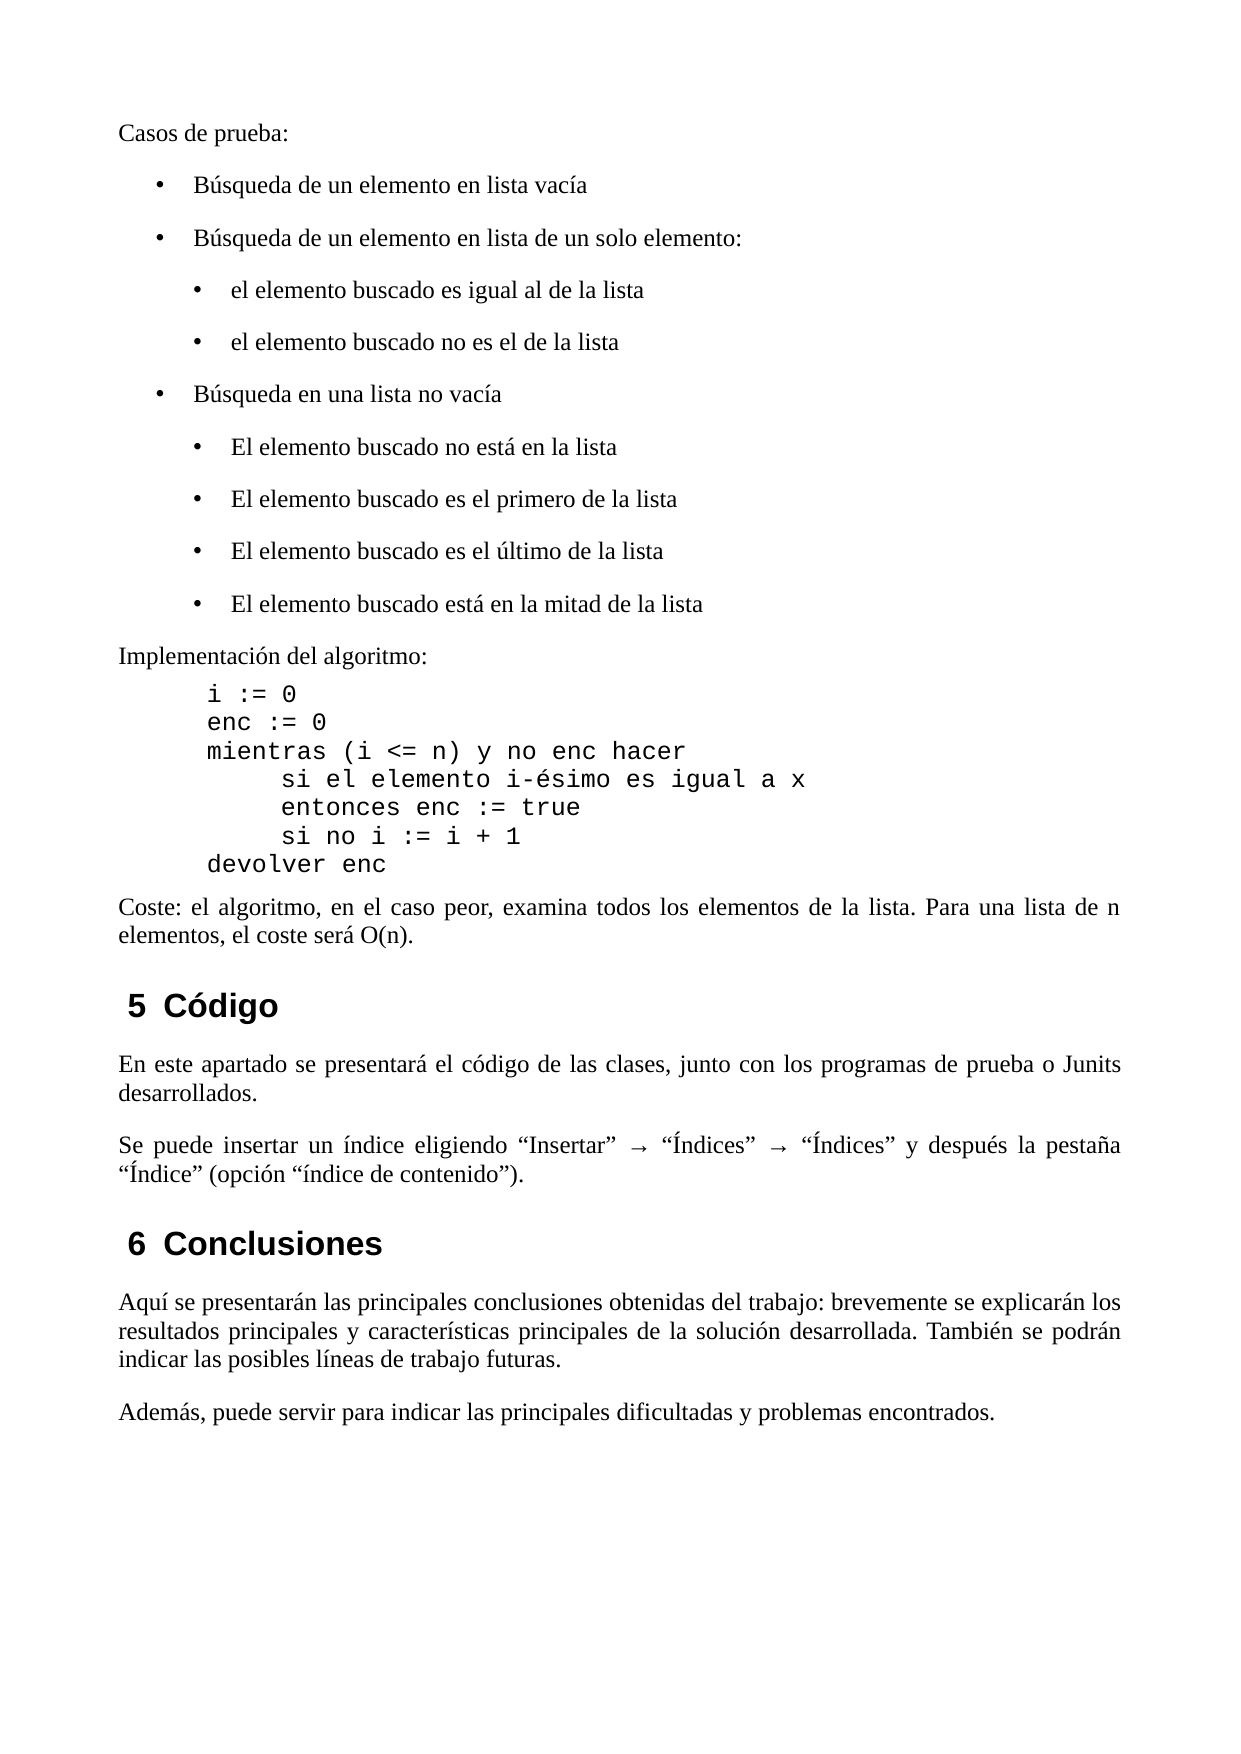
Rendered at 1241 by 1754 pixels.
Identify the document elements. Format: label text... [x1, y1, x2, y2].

text i := 0 [207, 682, 1122, 710]
list Búsqueda de un elemento en lista de un solo elemento: [156, 223, 1122, 251]
text entonces enc := true [207, 795, 1122, 823]
text devolver enc [207, 852, 1122, 880]
text mientras (i <= n) y no enc hacer [207, 738, 1122, 767]
text si el elemento i-ésimo es igual a x [207, 767, 1122, 795]
text En este apartado se presentará el código de las clases, junto con los programas de prueba o Junits desarrollados. [118, 1049, 1122, 1106]
list el elemento buscado es igual al de la lista [193, 275, 1122, 304]
list El elemento buscado no está en la lista [193, 432, 1122, 461]
list El elemento buscado es el primero de la lista [193, 484, 1122, 513]
list Búsqueda en una lista no vacía [156, 379, 1122, 408]
text Implementación del algoritmo: [118, 641, 1122, 670]
list Búsqueda de un elemento en lista vacía [156, 170, 1122, 199]
subtitle Código [118, 986, 1122, 1024]
text enc := 0 [207, 710, 1122, 738]
text Se puede insertar un índice eligiendo “Insertar” → “Índices” → “Índices” y después la pestaña “Índice” (opción “índice de contenido”). [118, 1130, 1122, 1187]
text Aquí se presentarán las principales conclusiones obtenidas del trabajo: brevemente se explicarán los resultados principales y características principales de la solución desarrollada. También se podrán indicar las posibles líneas de trabajo futuras. [118, 1287, 1122, 1373]
text si no i := i + 1 [207, 823, 1122, 852]
list el elemento buscado no es el de la lista [193, 327, 1122, 356]
text Casos de prueba: [118, 118, 1122, 147]
list El elemento buscado es el último de la lista [193, 536, 1122, 565]
list El elemento buscado está en la mitad de la lista [193, 589, 1122, 617]
text Coste: el algoritmo, en el caso peor, examina todos los elementos de la lista. Para una lista de n elementos, el coste será O(n). [118, 892, 1122, 949]
subtitle Conclusiones [118, 1224, 1122, 1263]
text Además, puede servir para indicar las principales dificultadas y problemas encontrados. [118, 1397, 1122, 1426]
